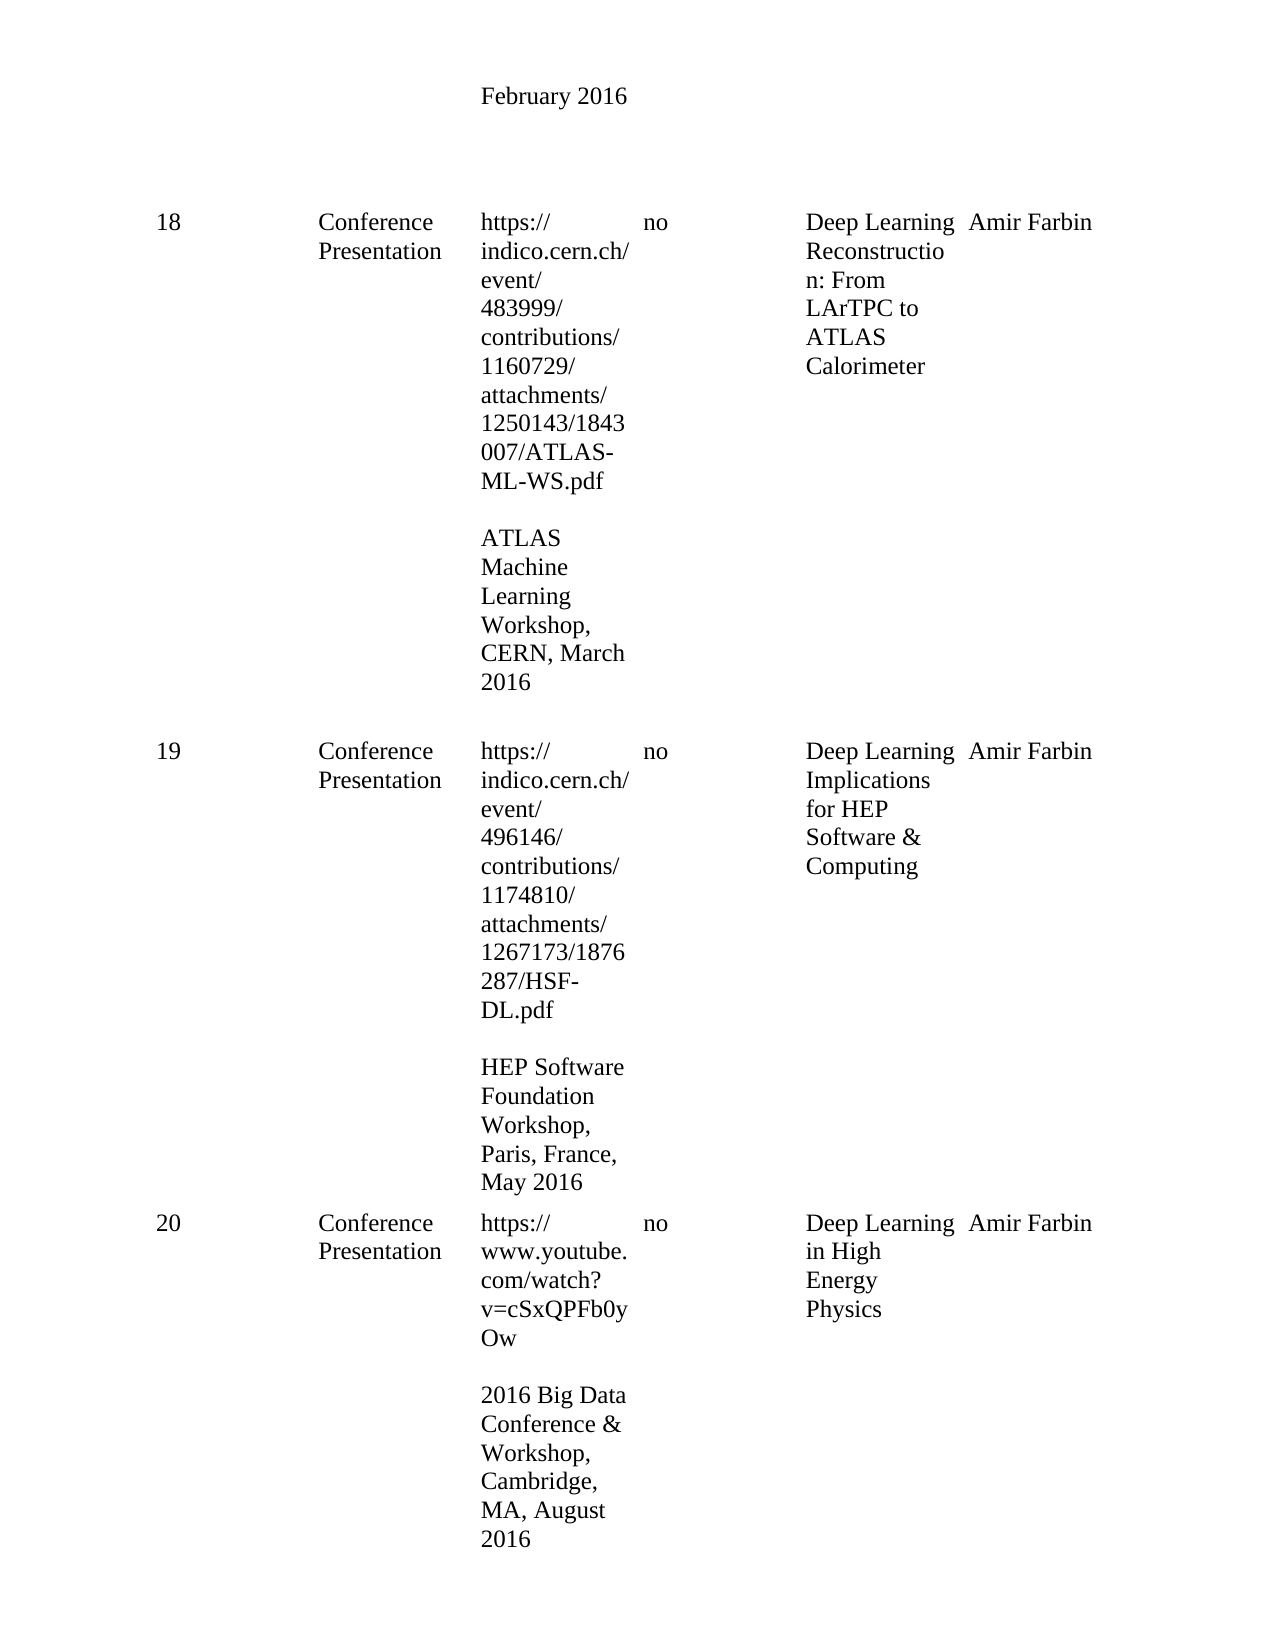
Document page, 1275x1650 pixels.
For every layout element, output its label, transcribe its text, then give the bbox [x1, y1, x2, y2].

table_cell [963, 75, 1125, 201]
table_cell Deep Learning Reconstruction: From LArTPC to ATLAS Calorimeter [800, 201, 962, 730]
table_cell [313, 75, 475, 201]
table_cell Deep Learning Implications for HEP Software & Computing [800, 730, 962, 1202]
table_cell Conference Presentation [313, 730, 475, 1202]
table_cell Amir Farbin [963, 1202, 1125, 1558]
table_cell https://www.youtube.com/watch?v=cSxQPFb0yOw 2016 Big Data Conference & Workshop, Cambridge, MA, August 2016 [475, 1202, 637, 1558]
table_cell 19 [150, 730, 312, 1202]
table_cell Amir Farbin [963, 201, 1125, 730]
table_cell 20 [150, 1202, 312, 1558]
table_cell Conference Presentation [313, 1202, 475, 1558]
table_cell [638, 75, 800, 201]
table_cell Amir Farbin [963, 730, 1125, 1202]
table_cell Deep Learning in High Energy Physics [800, 1202, 962, 1558]
table_cell Conference Presentation [313, 201, 475, 730]
table_cell https://indico.cern.ch/event/483999/contributions/1160729/attachments/1250143/1843007/ATLAS-ML-WS.pdf ATLAS Machine Learning Workshop, CERN, March 2016 [475, 201, 637, 730]
table_cell February 2016 [475, 75, 637, 201]
table_cell no [638, 730, 800, 1202]
table_cell [800, 75, 962, 201]
table_cell 18 [150, 201, 312, 730]
table_cell no [638, 1202, 800, 1558]
table_cell https://indico.cern.ch/event/496146/contributions/1174810/attachments/1267173/1876287/HSF-DL.pdf HEP Software Foundation Workshop, Paris, France, May 2016 [475, 730, 637, 1202]
table_cell no [638, 201, 800, 730]
table_cell [150, 75, 312, 201]
